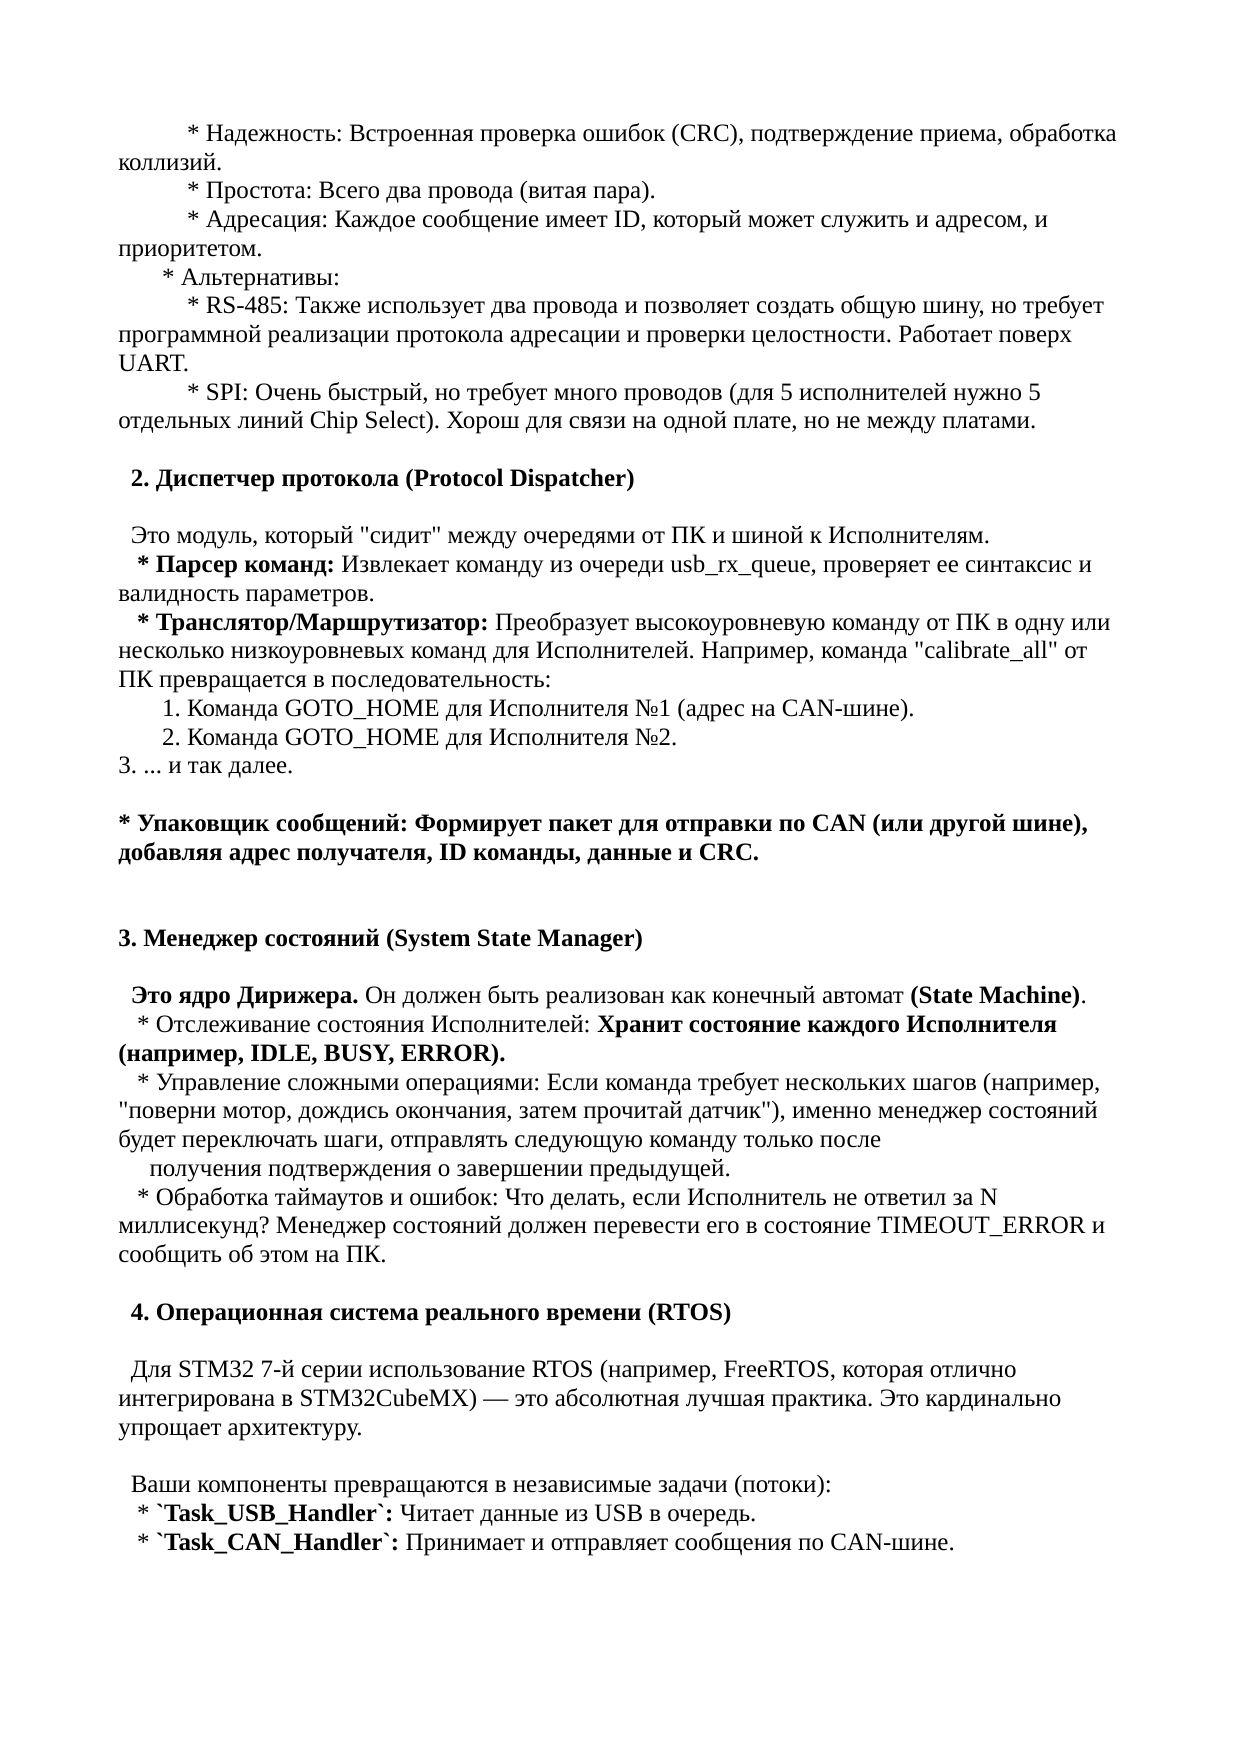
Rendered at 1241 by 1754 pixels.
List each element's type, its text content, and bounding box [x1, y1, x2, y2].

text * Управление сложными операциями: Если команда требует нескольких шагов (например, "поверни мотор, дождись окончания, затем прочитай датчик"), именно менеджер состояний будет переключать шаги, отправлять следующую команду только после [118, 1067, 1122, 1153]
text получения подтверждения о завершении предыдущей. [118, 1153, 1122, 1182]
text * SPI: Очень быстрый, но требует много проводов (для 5 исполнителей нужно 5 отдельных линий Chip Select). Хорош для связи на одной плате, но не между платами. [118, 377, 1122, 434]
text * `Task_CAN_Handler`: Принимает и отправляет сообщения по CAN-шине. [118, 1527, 1122, 1556]
text Это модуль, который "сидит" между очередями от ПК и шиной к Исполнителям. [118, 521, 1122, 549]
text * Обработка таймаутов и ошибок: Что делать, если Исполнитель не ответил за N миллисекунд? Менеджер состояний должен перевести его в состояние TIMEOUT_ERROR и сообщить об этом на ПК. [118, 1182, 1122, 1268]
text 3. ... и так далее. [118, 751, 1122, 779]
text * Отслеживание состояния Исполнителей: Хранит состояние каждого Исполнителя (например, IDLE, BUSY, ERROR). [118, 1009, 1122, 1067]
text * Простота: Всего два провода (витая пара). [118, 176, 1122, 204]
text Для STM32 7-й серии использование RTOS (например, FreeRTOS, которая отлично интегрирована в STM32CubeMX) — это абсолютная лучшая практика. Это кардинально упрощает архитектуру. [118, 1354, 1122, 1441]
text * Альтернативы: [118, 262, 1122, 291]
text 2. Команда GOTO_HOME для Исполнителя №2. [118, 722, 1122, 751]
text * Транслятор/Маршрутизатор: Преобразует высокоуровневую команду от ПК в одну или несколько низкоуровневых команд для Исполнителей. Например, команда "calibrate_all" от ПК превращается в последовательность: [118, 607, 1122, 693]
text * `Task_USB_Handler`: Читает данные из USB в очередь. [118, 1498, 1122, 1527]
text * Упаковщик сообщений: Формирует пакет для отправки по CAN (или другой шине), добавляя адрес получателя, ID команды, данные и CRC. [118, 808, 1122, 866]
text 3. Менеджер состояний (System State Manager) [118, 923, 1122, 952]
text Ваши компоненты превращаются в независимые задачи (потоки): [118, 1469, 1122, 1498]
text * Адресация: Каждое сообщение имеет ID, который может служить и адресом, и приоритетом. [118, 204, 1122, 262]
text 4. Операционная система реального времени (RTOS) [118, 1297, 1122, 1326]
text 1. Команда GOTO_HOME для Исполнителя №1 (адрес на CAN-шине). [118, 693, 1122, 722]
text 2. Диспетчер протокола (Protocol Dispatcher) [118, 463, 1122, 492]
text * Надежность: Встроенная проверка ошибок (CRC), подтверждение приема, обработка коллизий. [118, 118, 1122, 176]
text Это ядро Дирижера. Он должен быть реализован как конечный автомат (State Machine). [118, 981, 1122, 1009]
text * Парсер команд: Извлекает команду из очереди usb_rx_queue, проверяет ее синтаксис и валидность параметров. [118, 549, 1122, 607]
text * RS-485: Также использует два провода и позволяет создать общую шину, но требует программной реализации протокола адресации и проверки целостности. Работает поверх UART. [118, 291, 1122, 377]
